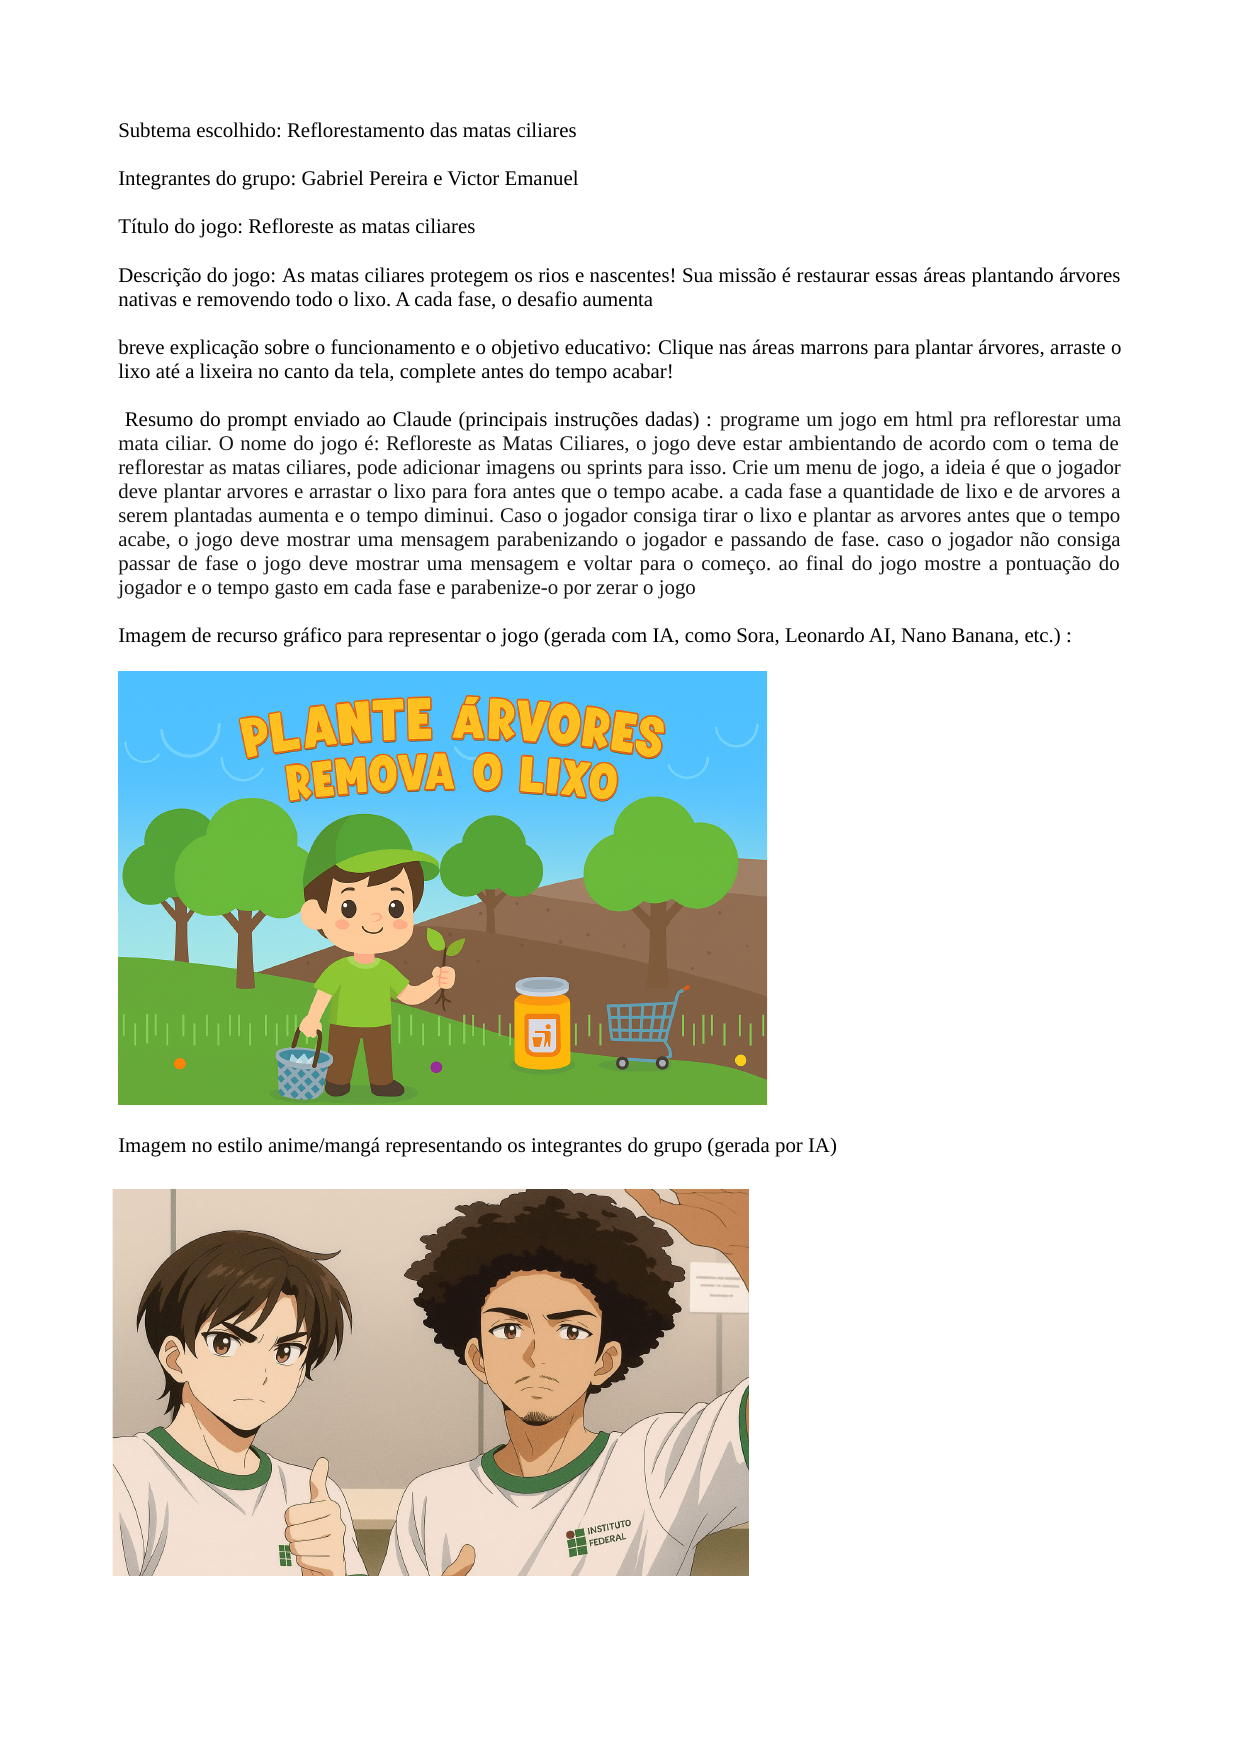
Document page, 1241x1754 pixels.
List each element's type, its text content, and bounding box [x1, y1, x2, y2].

text breve explicação sobre o funcionamento e o objetivo educativo: Clique nas áreas marrons para plantar árvores, arraste o lixo até a lixeira no canto da tela, complete antes do tempo acabar! [118, 335, 1122, 383]
text Imagem de recurso gráfico para representar o jogo (gerada com IA, como Sora, Leonardo AI, Nano Banana, etc.) : [118, 623, 1122, 647]
text Integrantes do grupo: Gabriel Pereira e Victor Emanuel [118, 166, 1122, 190]
text Título do jogo: Refloreste as matas ciliares [118, 214, 1122, 238]
text Imagem no estilo anime/mangá representando os integrantes do grupo (gerada por IA) [118, 1133, 1122, 1157]
text Subtema escolhido: Reflorestamento das matas ciliares [118, 118, 1122, 142]
text Resumo do prompt enviado ao Claude (principais instruções dadas) : programe um jogo em html pra reflorestar uma mata ciliar. O nome do jogo é: Refloreste as Matas Ciliares, o jogo deve estar ambientando de acordo com o tema de reflorestar as matas ciliares, pode adicionar imagens ou sprints para isso. Crie um menu de jogo, a ideia é que o jogador deve plantar arvores e arrastar o lixo para fora antes que o tempo acabe. a cada fase a quantidade de lixo e de arvores a serem plantadas aumenta e o tempo diminui. Caso o jogador consiga tirar o lixo e plantar as arvores antes que o tempo acabe, o jogo deve mostrar uma mensagem parabenizando o jogador e passando de fase. caso o jogador não consiga passar de fase o jogo deve mostrar uma mensagem e voltar para o começo. ao final do jogo mostre a pontuação do jogador e o tempo gasto em cada fase e parabenize-o por zerar o jogo [118, 407, 1122, 599]
text Descrição do jogo: As matas ciliares protegem os rios e nascentes! Sua missão é restaurar essas áreas plantando árvores nativas e removendo todo o lixo. A cada fase, o desafio aumenta! [118, 262, 1122, 311]
